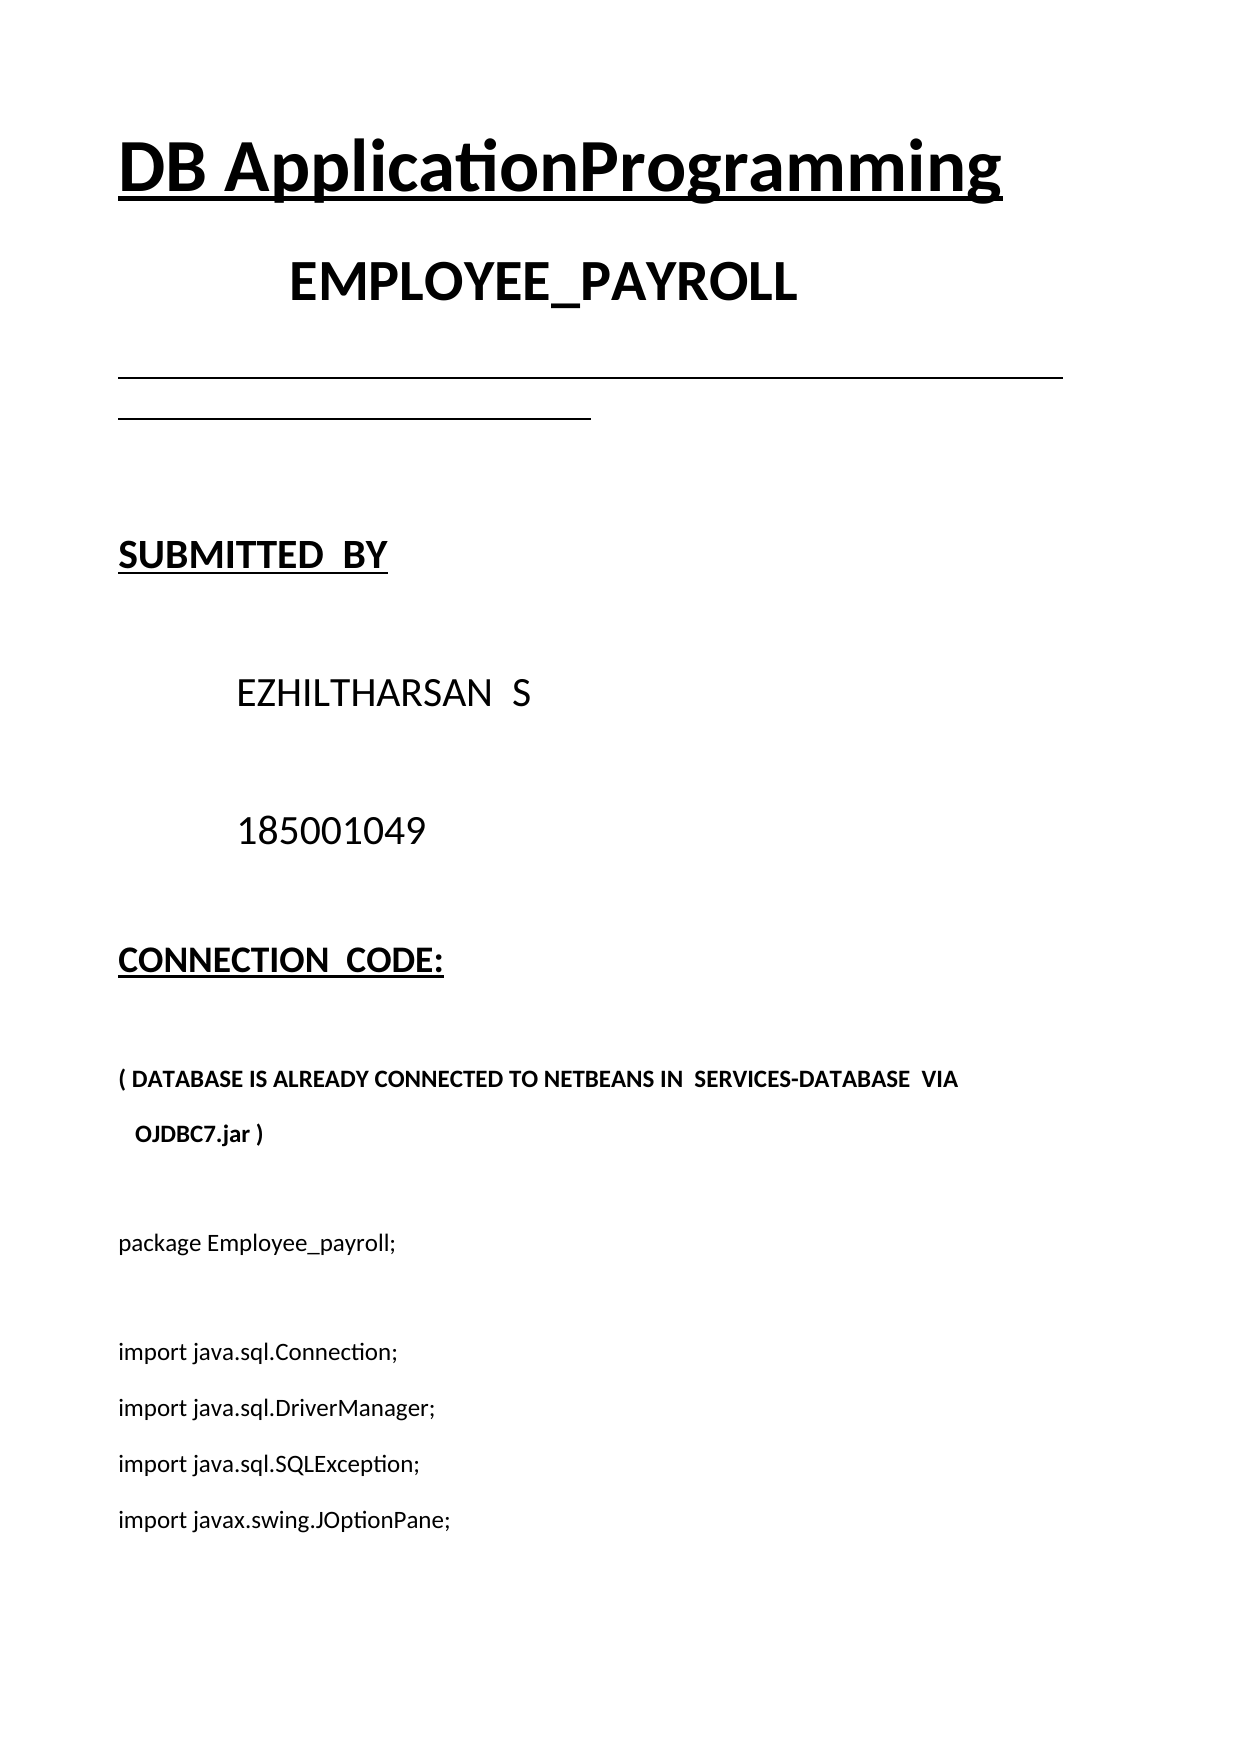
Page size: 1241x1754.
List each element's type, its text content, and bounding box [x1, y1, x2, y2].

text import java.sql.DriverManager; [118, 1392, 1122, 1423]
text DB ApplicationProgramming [118, 118, 1122, 210]
text ( DATABASE IS ALREADY CONNECTED TO NETBEANS IN SERVICES-DATABASE VIA [118, 1063, 1122, 1093]
text package Employee_payroll; [118, 1227, 1122, 1258]
text import java.sql.Connection; [118, 1336, 1122, 1367]
text OJDBC7.jar ) [118, 1118, 1122, 1149]
text EZHILTHARSAN S [118, 608, 1122, 717]
text 185001049 [118, 745, 1122, 855]
text import java.sql.SQLException; [118, 1448, 1122, 1478]
text CONNECTION CODE: [118, 936, 1122, 982]
text import javax.swing.JOptionPane; [118, 1504, 1122, 1534]
text SUBMITTED BY [118, 449, 1122, 579]
text EMPLOYEE_PAYROLL [118, 244, 1122, 315]
